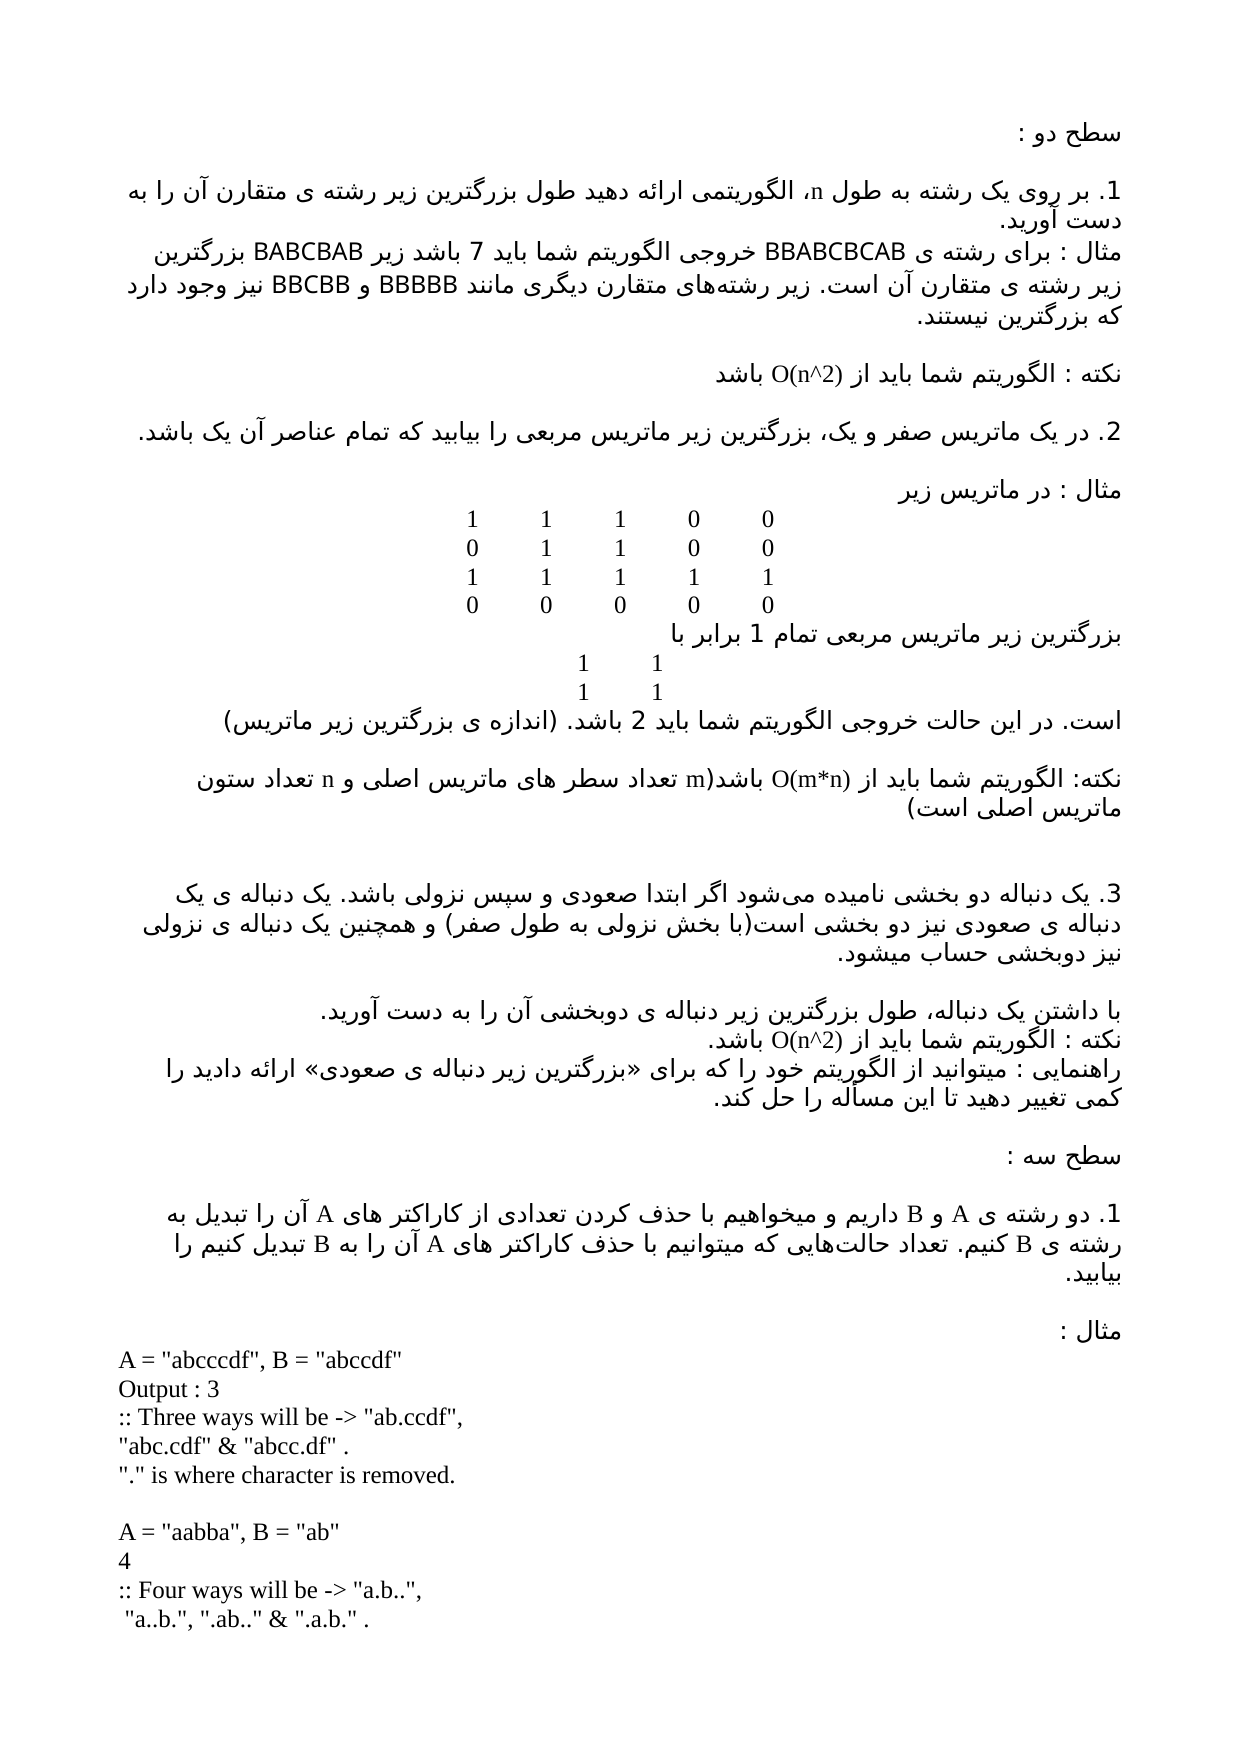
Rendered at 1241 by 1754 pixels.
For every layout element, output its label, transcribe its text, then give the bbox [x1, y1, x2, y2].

text 1. دو رشته ی A و B داریم و میخواهیم با حذف کردن تعدادی از کاراکتر های A آن را تبدیل به رشته ی B کنیم. تعداد حالت‌هایی که میتوانیم با حذف کاراکتر های A آن را به B تبدیل کنیم را بیابید. [118, 1199, 1122, 1287]
text 1 1 [118, 677, 1122, 706]
text :: Four ways will be -> "a.b..", [118, 1575, 1122, 1604]
text با داشتن یک دنباله، طول بزرگترین زیر دنباله ی دوبخشی آن را به دست آورید. [118, 996, 1122, 1025]
text A = "aabba", B = "ab" [118, 1517, 1122, 1546]
text نکته: الگوریتم شما باید از O(m*n) باشد(m تعداد سطر های ماتریس اصلی و n تعداد ستون ماتریس اصلی است) [118, 764, 1122, 822]
text 1 1 [118, 648, 1122, 677]
text 4 [118, 1546, 1122, 1575]
text "a..b.", ".ab.." & ".a.b." . [118, 1604, 1122, 1632]
text مثال : برای رشته ی BBABCBCAB خروجی الگوریتم شما باید 7 باشد زیر BABCBAB بزرگترین زیر رشته ی متقارن آن است. زیر رشته‌های متقارن دیگری مانند BBBBB و BBCBB نیز وجود دارد که بزرگترین نیستند. [118, 234, 1122, 330]
text نکته : الگوریتم شما باید از O(n^2) باشد [118, 359, 1122, 388]
text راهنمایی : میتوانید از الگوریتم خود را که برای «بزرگترین زیر دنباله ی صعودی» ارائه دادید را کمی تغییر دهید تا این مسأله را حل کند. [118, 1054, 1122, 1113]
text بزرگترین زیر ماتریس مربعی تمام 1 برابر با [118, 619, 1122, 648]
text "abc.cdf" & "abcc.df" . [118, 1431, 1122, 1460]
text سطح سه : [118, 1141, 1122, 1171]
text نکته : الگوریتم شما باید از O(n^2) باشد. [118, 1025, 1122, 1054]
text 1. بر روی یک رشته به طول n، الگوریتمی ارائه دهید طول بزرگترین زیر رشته ی متقارن آن را به دست آورید. [118, 176, 1122, 234]
text 1 1 1 0 0 [118, 504, 1122, 533]
text A = "abcccdf", B = "abccdf" [118, 1345, 1122, 1374]
text :: Three ways will be -> "ab.ccdf", [118, 1402, 1122, 1431]
text "." is where character is removed. [118, 1460, 1122, 1489]
text مثال : [118, 1316, 1122, 1345]
text 3. یک دنباله دو بخشی نامیده می‌شود اگر ابتدا صعودی و سپس نزولی باشد. یک دنباله ی یک دنباله ی صعودی نیز دو بخشی است(با بخش نزولی به طول صفر) و همچنین یک دنباله ی نزولی نیز دوبخشی حساب میشود. [118, 880, 1122, 967]
text 0 1 1 0 0 [118, 533, 1122, 562]
text Output : 3 [118, 1374, 1122, 1402]
text است. در این حالت خروجی الگوریتم شما باید 2 باشد. (اندازه ی بزرگترین زیر ماتریس) [118, 706, 1122, 735]
text 2. در یک ماتریس صفر و یک، بزرگترین زیر ماتریس مربعی را بیابید که تمام عناصر آن یک باشد. [118, 417, 1122, 446]
text 1 1 1 1 1 [118, 562, 1122, 590]
text 0 0 0 0 0 [118, 590, 1122, 619]
text مثال : در ماتریس زیر [118, 475, 1122, 504]
text سطح دو : [118, 118, 1122, 147]
